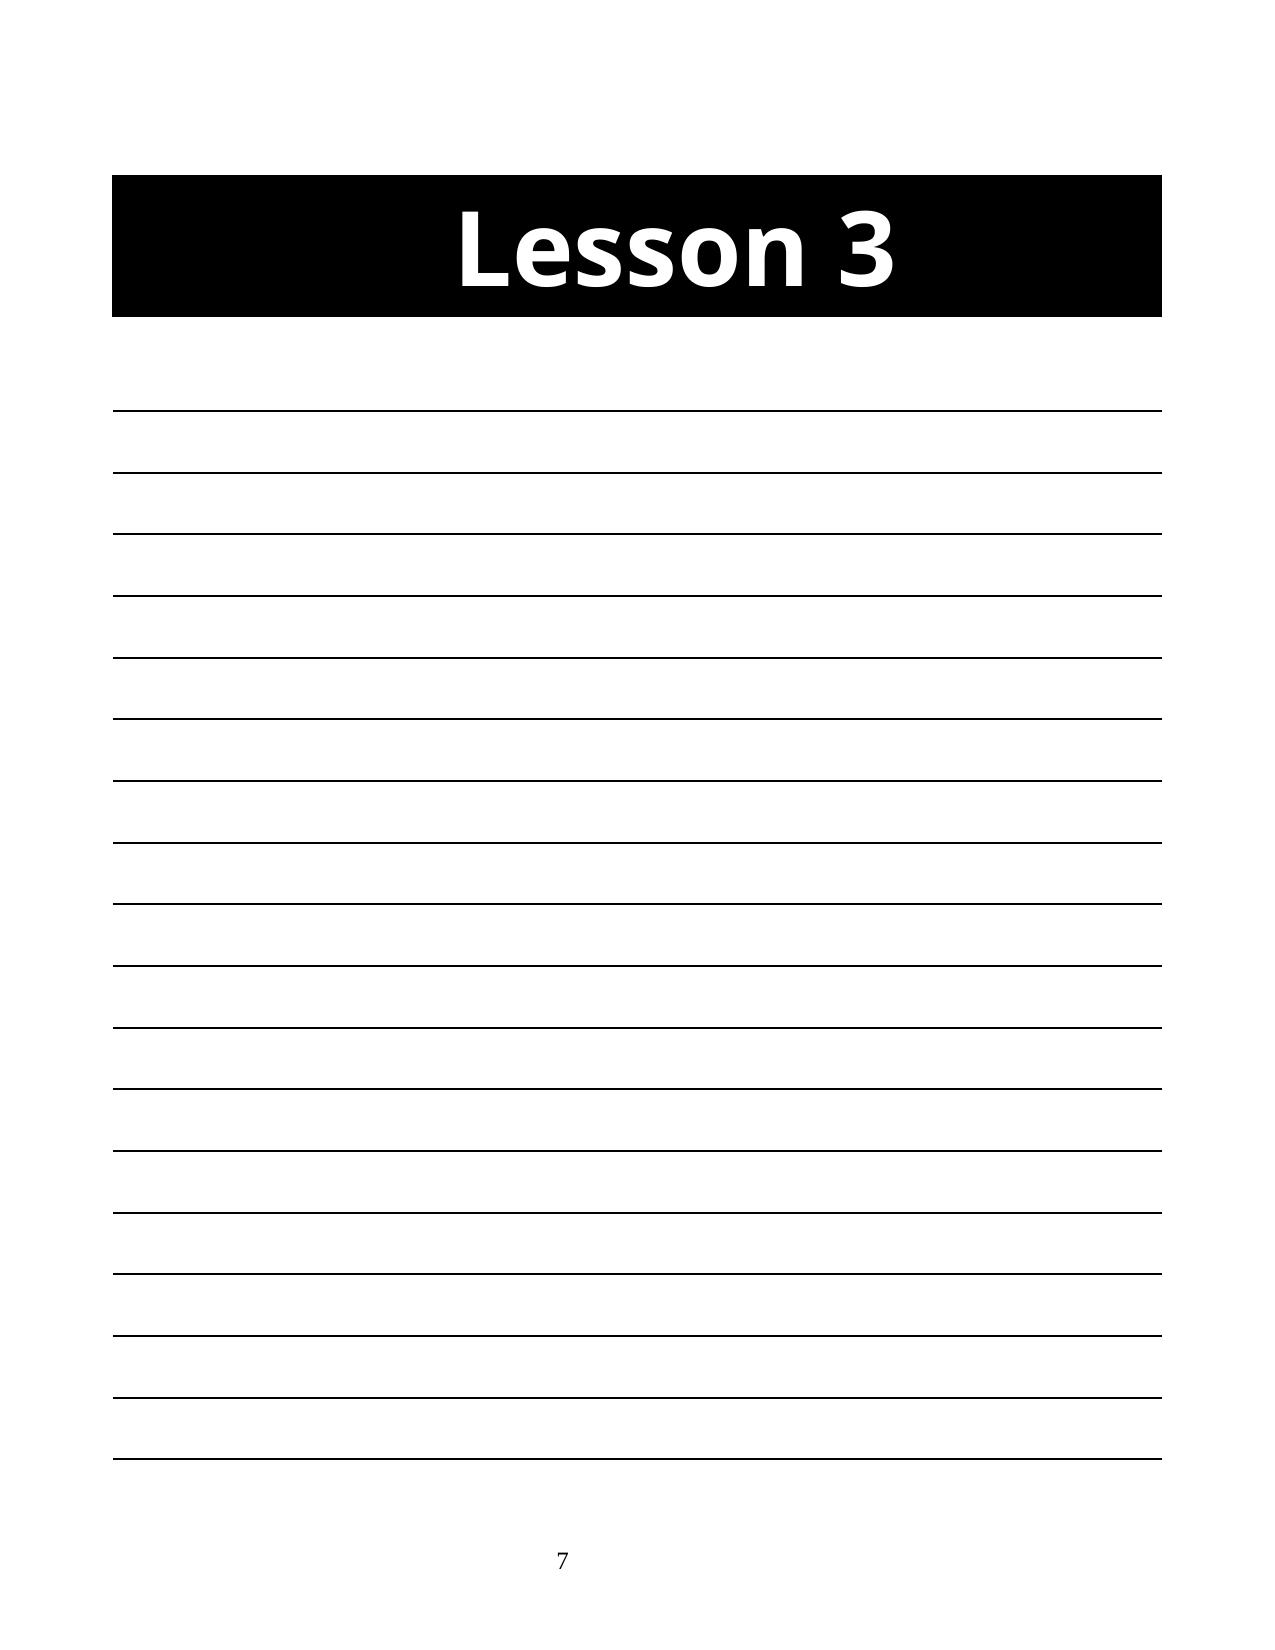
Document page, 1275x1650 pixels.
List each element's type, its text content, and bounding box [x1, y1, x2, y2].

subtitle Lesson 3 [112, 175, 1162, 317]
